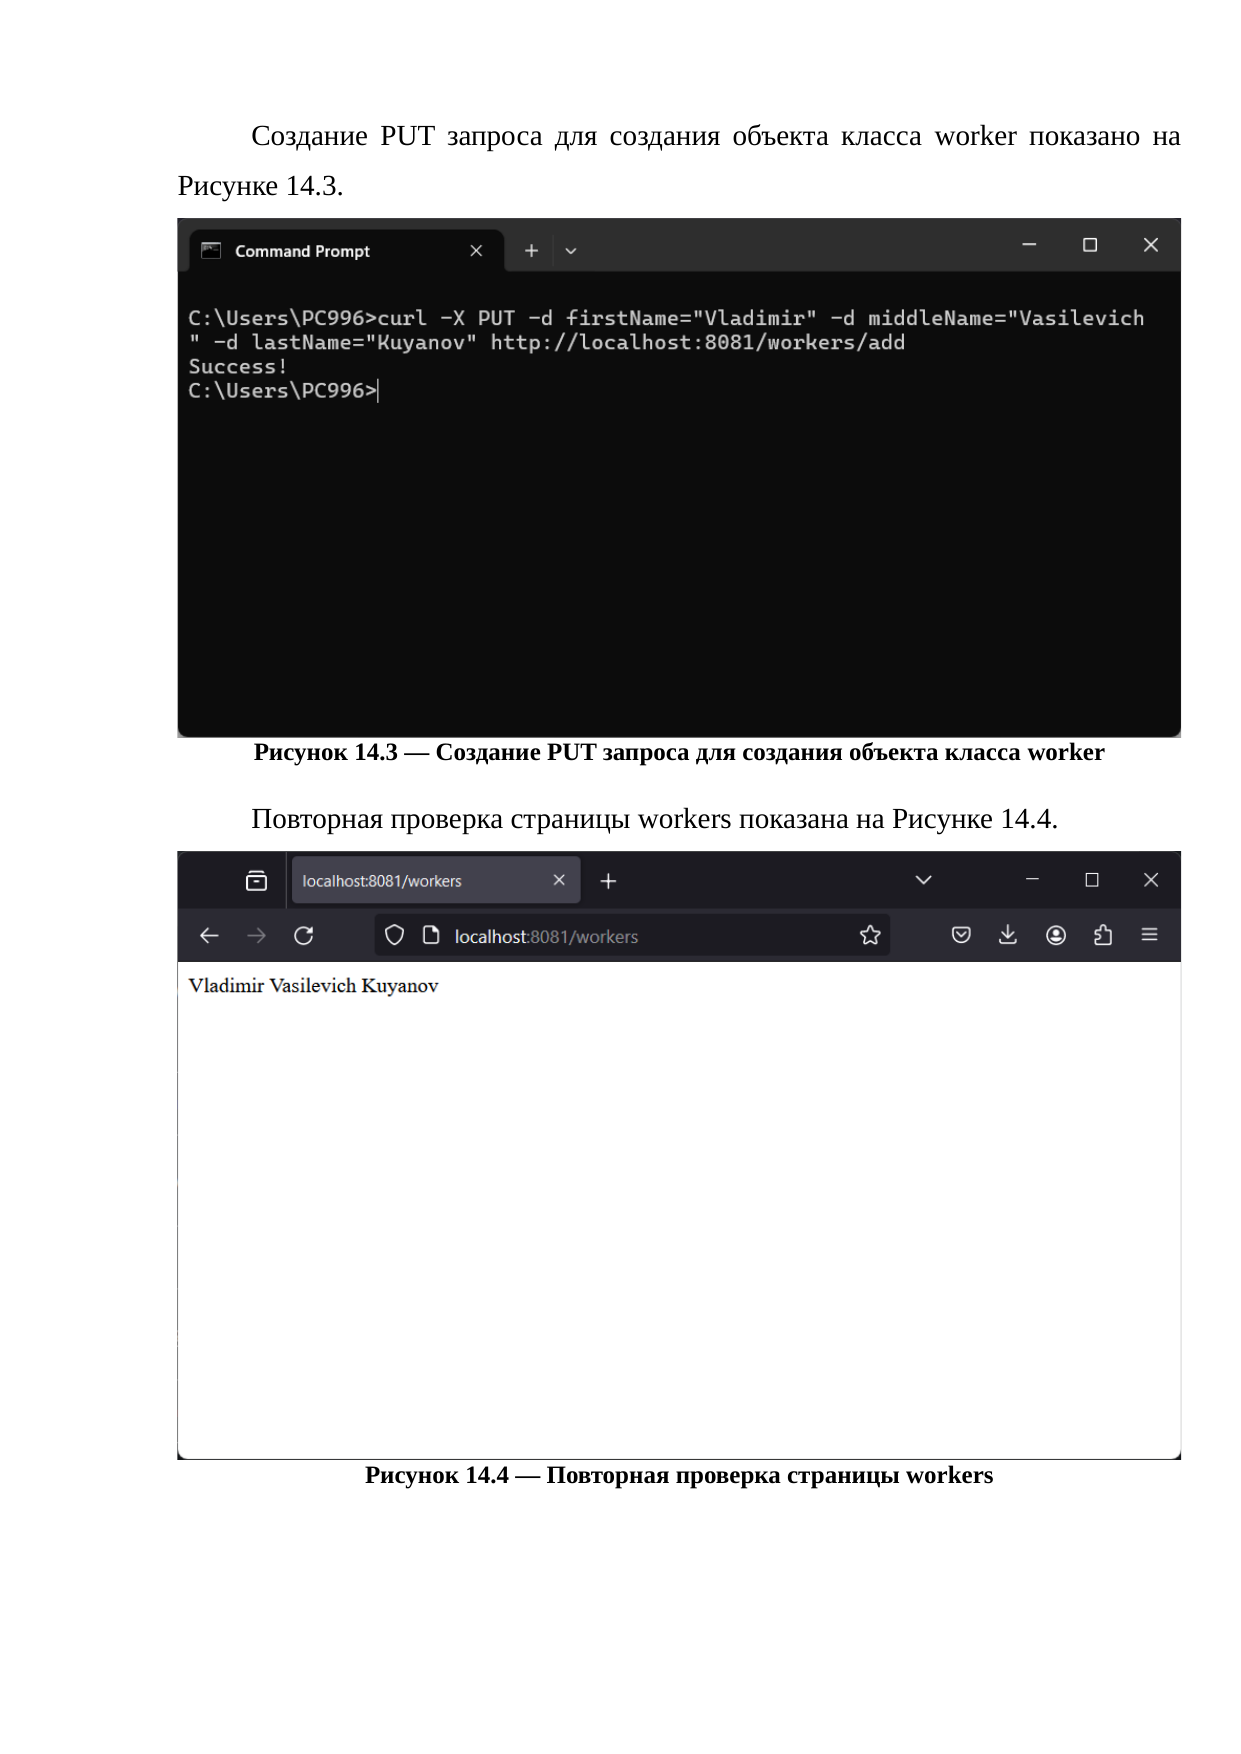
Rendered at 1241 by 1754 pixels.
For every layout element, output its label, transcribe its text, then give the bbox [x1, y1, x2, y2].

picture [177, 218, 1182, 738]
picture [177, 851, 1182, 1460]
text Рисунок 14.4 — Повторная проверка страницы workers [177, 1460, 1181, 1488]
text Повторная проверка страницы workers показана на Рисунке 14.4. [177, 802, 1181, 835]
text Создание PUT запроса для создания объекта класса worker показано на Рисунке 14.3. [177, 118, 1181, 202]
text Рисунок 14.3 — Создание PUT запроса для создания объекта класса worker [177, 738, 1181, 766]
